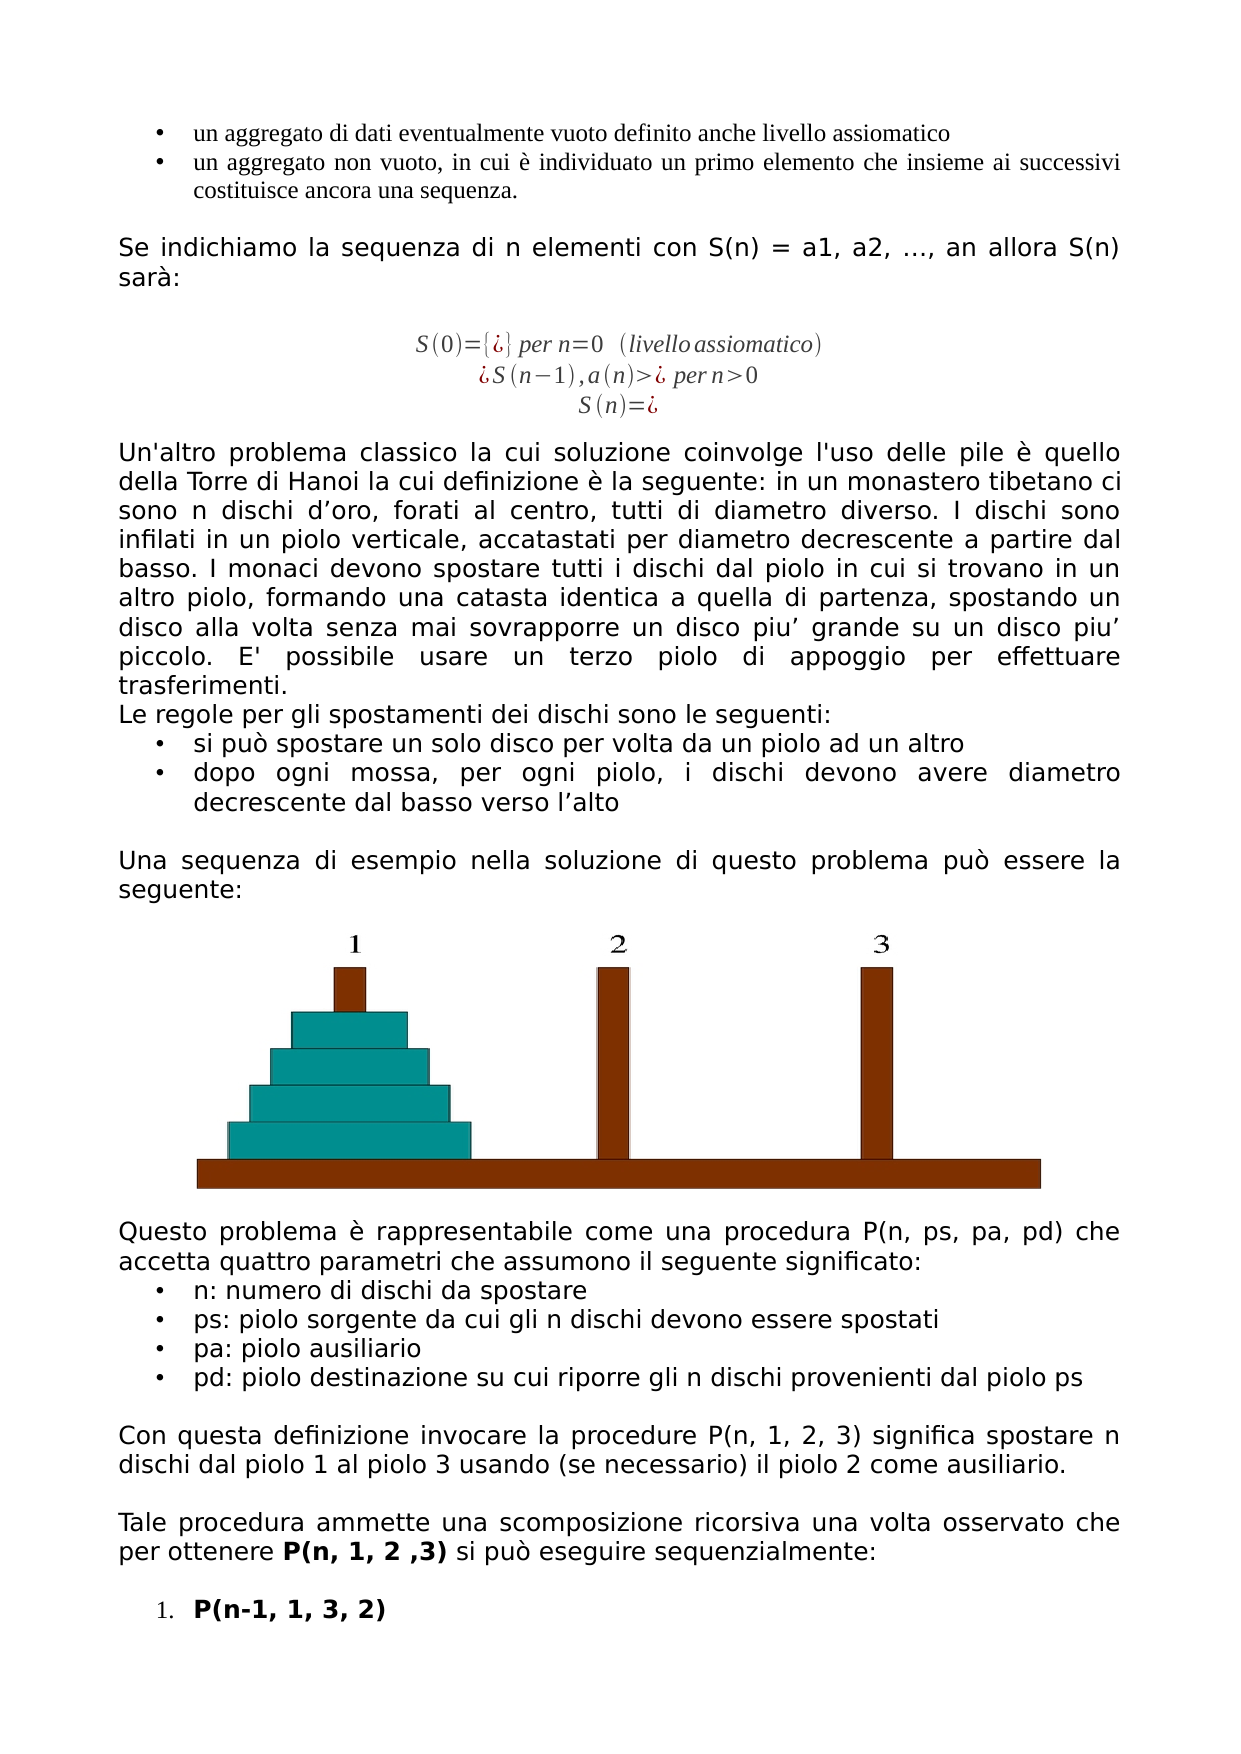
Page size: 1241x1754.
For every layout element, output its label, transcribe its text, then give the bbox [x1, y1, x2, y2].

list un aggregato di dati eventualmente vuoto definito anche livello assiomatico [156, 118, 1122, 147]
list n: numero di dischi da spostare [156, 1276, 1122, 1305]
list si può spostare un solo disco per volta da un piolo ad un altro [156, 729, 1122, 758]
text Una sequenza di esempio nella soluzione di questo problema può essere la seguente: [118, 846, 1122, 904]
list pd: piolo destinazione su cui riporre gli n dischi provenienti dal piolo ps [156, 1363, 1122, 1392]
list pa: piolo ausiliario [156, 1334, 1122, 1363]
text Un'altro problema classico la cui soluzione coinvolge l'uso delle pile è quello della Torre di Hanoi la cui definizione è la seguente: in un monastero tibetano ci sono n dischi d’oro, forati al centro, tutti di diametro diverso. I dischi sono infilati in un piolo verticale, accatastati per diametro decrescente a partire dal basso. I monaci devono spostare tutti i dischi dal piolo in cui si trovano in un altro piolo, formando una catasta identica a quella di partenza, spostando un disco alla volta senza mai sovrapporre un disco piu’ grande su un disco piu’ piccolo. E' possibile usare un terzo piolo di appoggio per effettuare trasferimenti. [118, 438, 1122, 700]
list dopo ogni mossa, per ogni piolo, i dischi devono avere diametro decrescente dal basso verso l’alto [156, 758, 1122, 817]
list P(n-1, 1, 3, 2) [156, 1595, 1122, 1625]
text Le regole per gli spostamenti dei dischi sono le seguenti: [118, 700, 1122, 729]
text Questo problema è rappresentabile come una procedura P(n, ps, pa, pd) che accetta quattro parametri che assumono il seguente significato: [118, 1217, 1122, 1276]
text Con questa definizione invocare la procedure P(n, 1, 2, 3) significa spostare n dischi dal piolo 1 al piolo 3 usando (se necessario) il piolo 2 come ausiliario. [118, 1421, 1122, 1479]
list un aggregato non vuoto, in cui è individuato un primo elemento che insieme ai successivi costituisce ancora una sequenza. [156, 147, 1122, 204]
list ps: piolo sorgente da cui gli n dischi devono essere spostati [156, 1305, 1122, 1334]
picture [196, 933, 1044, 1189]
text Se indichiamo la sequenza di n elementi con S(n) = a1, a2, …, an allora S(n) sarà: [118, 233, 1122, 292]
text Tale procedura ammette una scomposizione ricorsiva una volta osservato che per ottenere P(n, 1, 2 ,3) si può eseguire sequenzialmente: [118, 1508, 1122, 1567]
